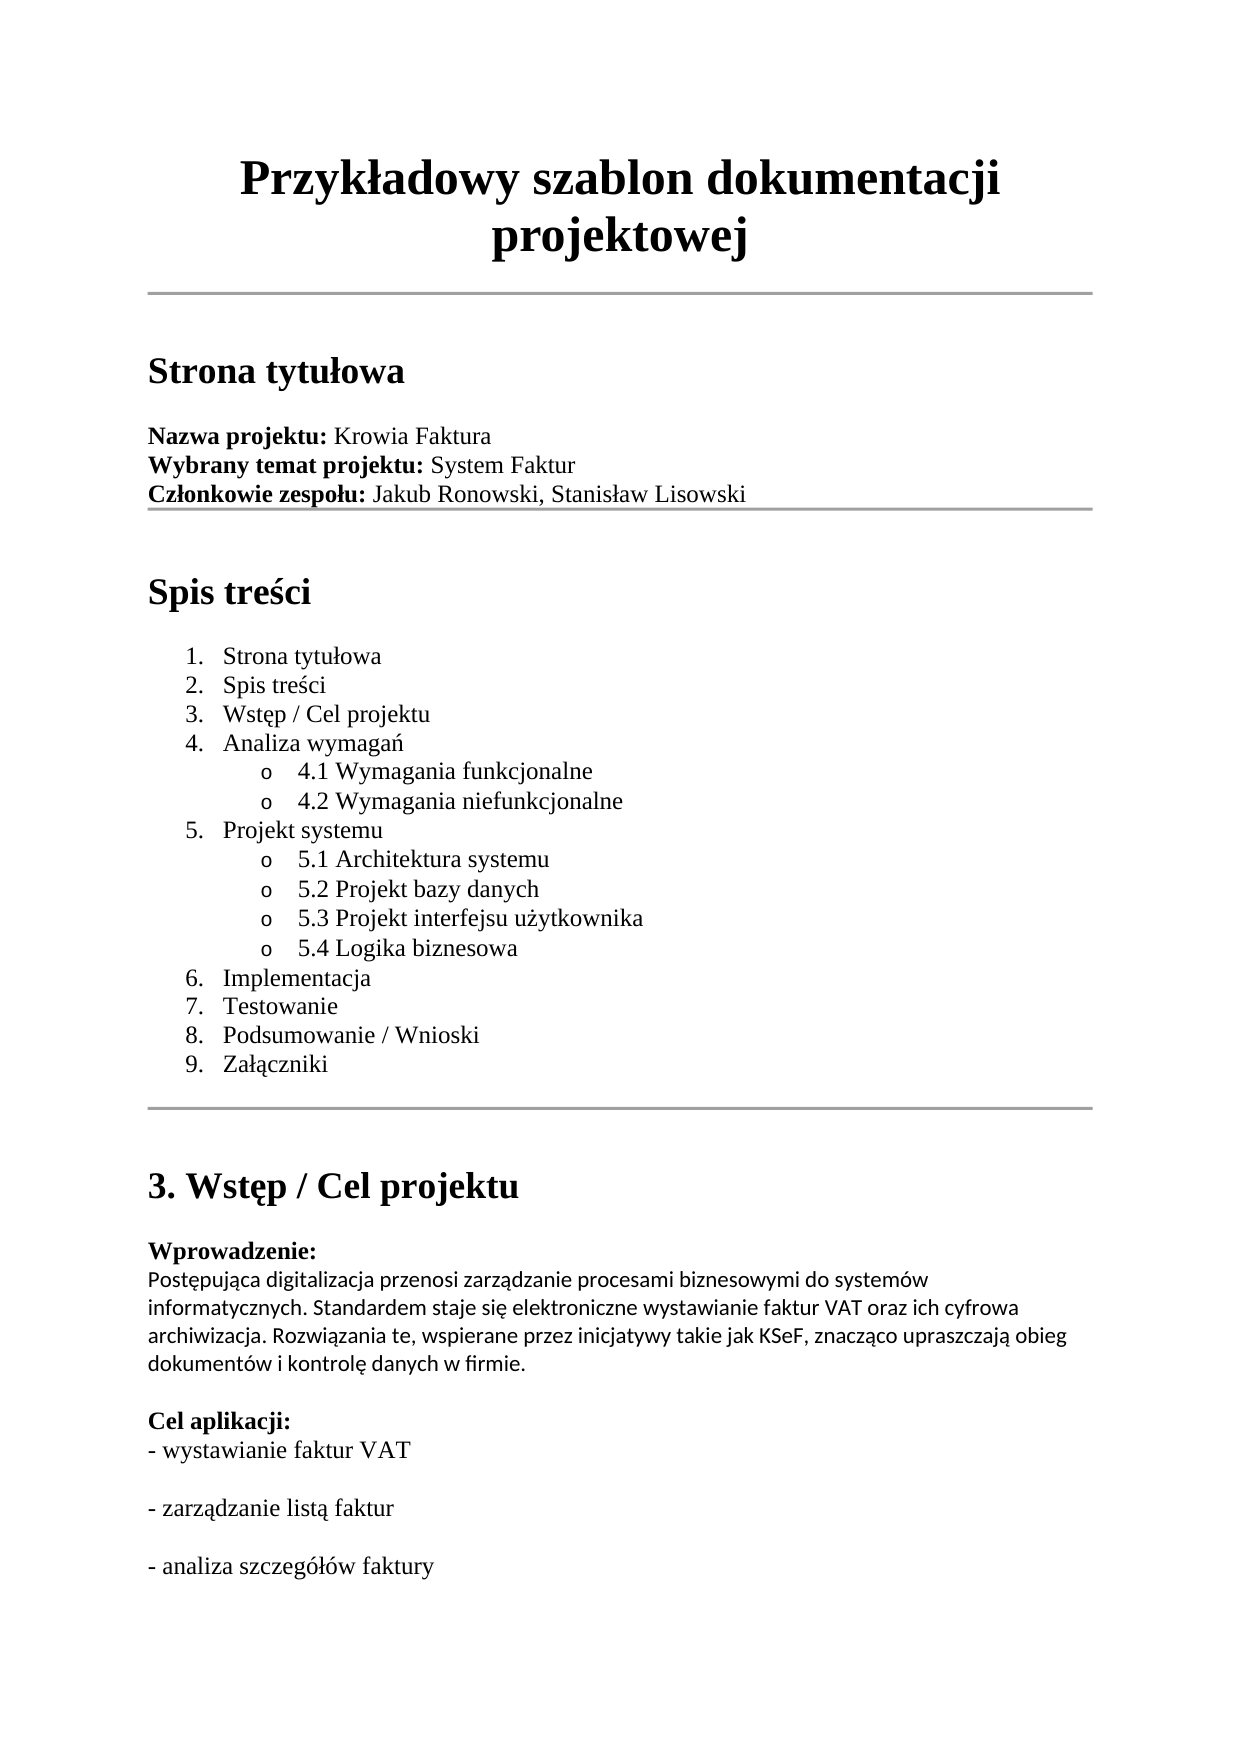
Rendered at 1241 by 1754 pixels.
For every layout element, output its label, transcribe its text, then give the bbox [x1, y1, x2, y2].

list Testowanie [185, 991, 1093, 1020]
subtitle Przykładowy szablon dokumentacji projektowej [148, 148, 1093, 263]
text - analiza szczegółów faktury [148, 1551, 1093, 1579]
text Wprowadzenie: Postępująca digitalizacja przenosi zarządzanie procesami biznesowymi do systemów informatycznych. Standardem staje się elektroniczne wystawianie faktur VAT oraz ich cyfrowa archiwizacja. Rozwiązania te, wspierane przez inicjatywy takie jak KSeF, znacząco upraszczają obieg dokumentów i kontrolę danych w firmie. [148, 1236, 1093, 1377]
text - zarządzanie listą faktur [148, 1493, 1093, 1522]
text [148, 511, 1093, 540]
text Cel aplikacji: - wystawianie faktur VAT [148, 1406, 1093, 1464]
list Analiza wymagań [185, 728, 1093, 756]
subtitle Strona tytułowa [148, 349, 1093, 392]
list 4.1 Wymagania funkcjonalne [260, 756, 1093, 786]
list 5.4 Logika biznesowa [260, 933, 1093, 963]
text Nazwa projektu: Krowia Faktura Wybrany temat projektu: System Faktur Członkowie zespołu: Jakub Ronowski, Stanisław Lisowski [148, 421, 1093, 507]
list Strona tytułowa [185, 641, 1093, 670]
list Projekt systemu [185, 816, 1093, 844]
list 5.2 Projekt bazy danych [260, 874, 1093, 903]
list Implementacja [185, 963, 1093, 991]
list Podsumowanie / Wnioski [185, 1020, 1093, 1049]
list 5.3 Projekt interfejsu użytkownika [260, 903, 1093, 933]
list 4.2 Wymagania niefunkcjonalne [260, 786, 1093, 816]
list Wstęp / Cel projektu [185, 699, 1093, 728]
list Spis treści [185, 670, 1093, 699]
list Załączniki [185, 1049, 1093, 1078]
subtitle 3. Wstęp / Cel projektu [148, 1164, 1093, 1207]
subtitle Spis treści [148, 569, 1093, 612]
list 5.1 Architektura systemu [260, 844, 1093, 874]
